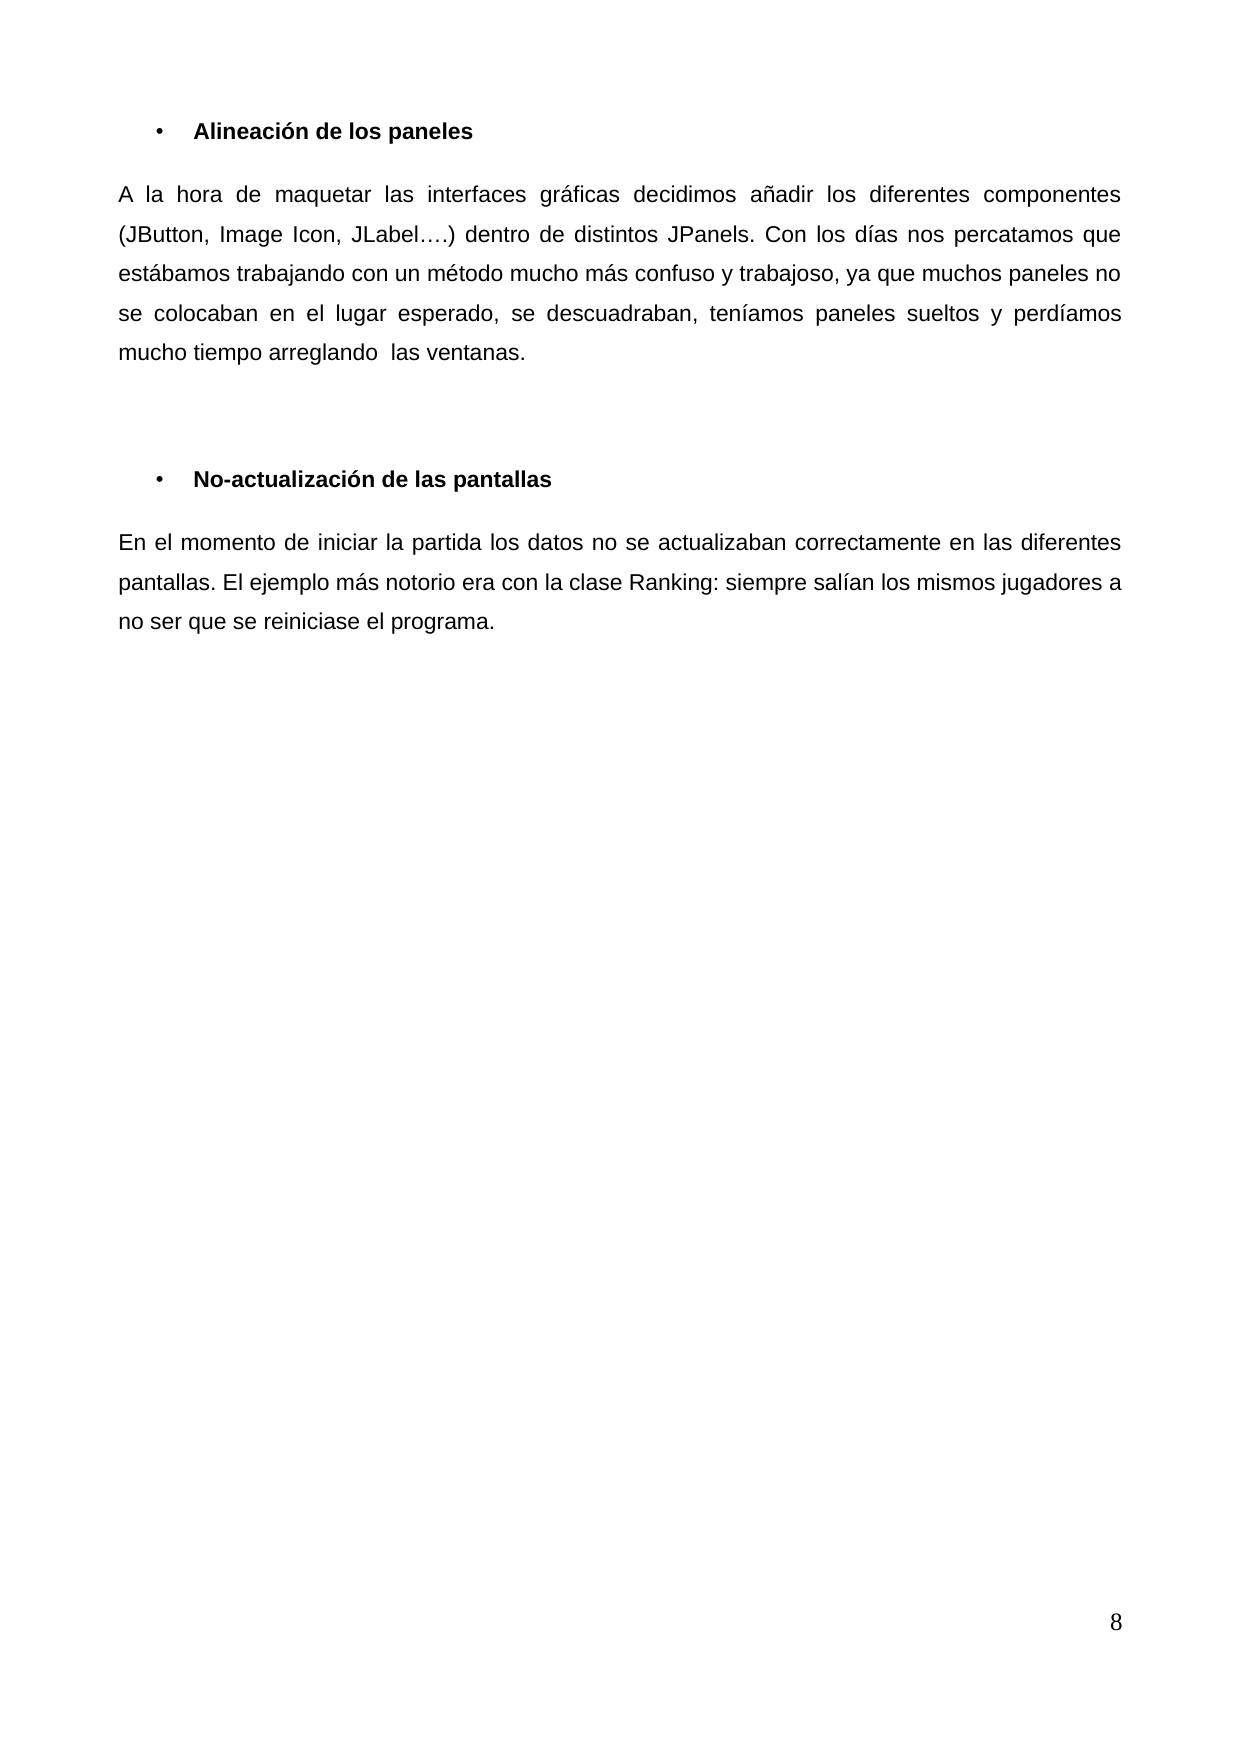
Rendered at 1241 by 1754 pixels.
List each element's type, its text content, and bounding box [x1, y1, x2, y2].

list Alineación de los paneles [156, 118, 1122, 144]
text A la hora de maquetar las interfaces gráficas decidimos añadir los diferentes componentes (JButton, Image Icon, JLabel….) dentro de distintos JPanels. Con los días nos percatamos que estábamos trabajando con un método mucho más confuso y trabajoso, ya que muchos paneles no se colocaban en el lugar esperado, se descuadraban, teníamos paneles sueltos y perdíamos mucho tiempo arreglando las ventanas. [118, 181, 1122, 366]
list No-actualización de las pantallas [156, 466, 1122, 492]
text En el momento de iniciar la partida los datos no se actualizaban correctamente en las diferentes pantallas. El ejemplo más notorio era con la clase Ranking: siempre salían los mismos jugadores a no ser que se reiniciase el programa. [118, 529, 1122, 634]
